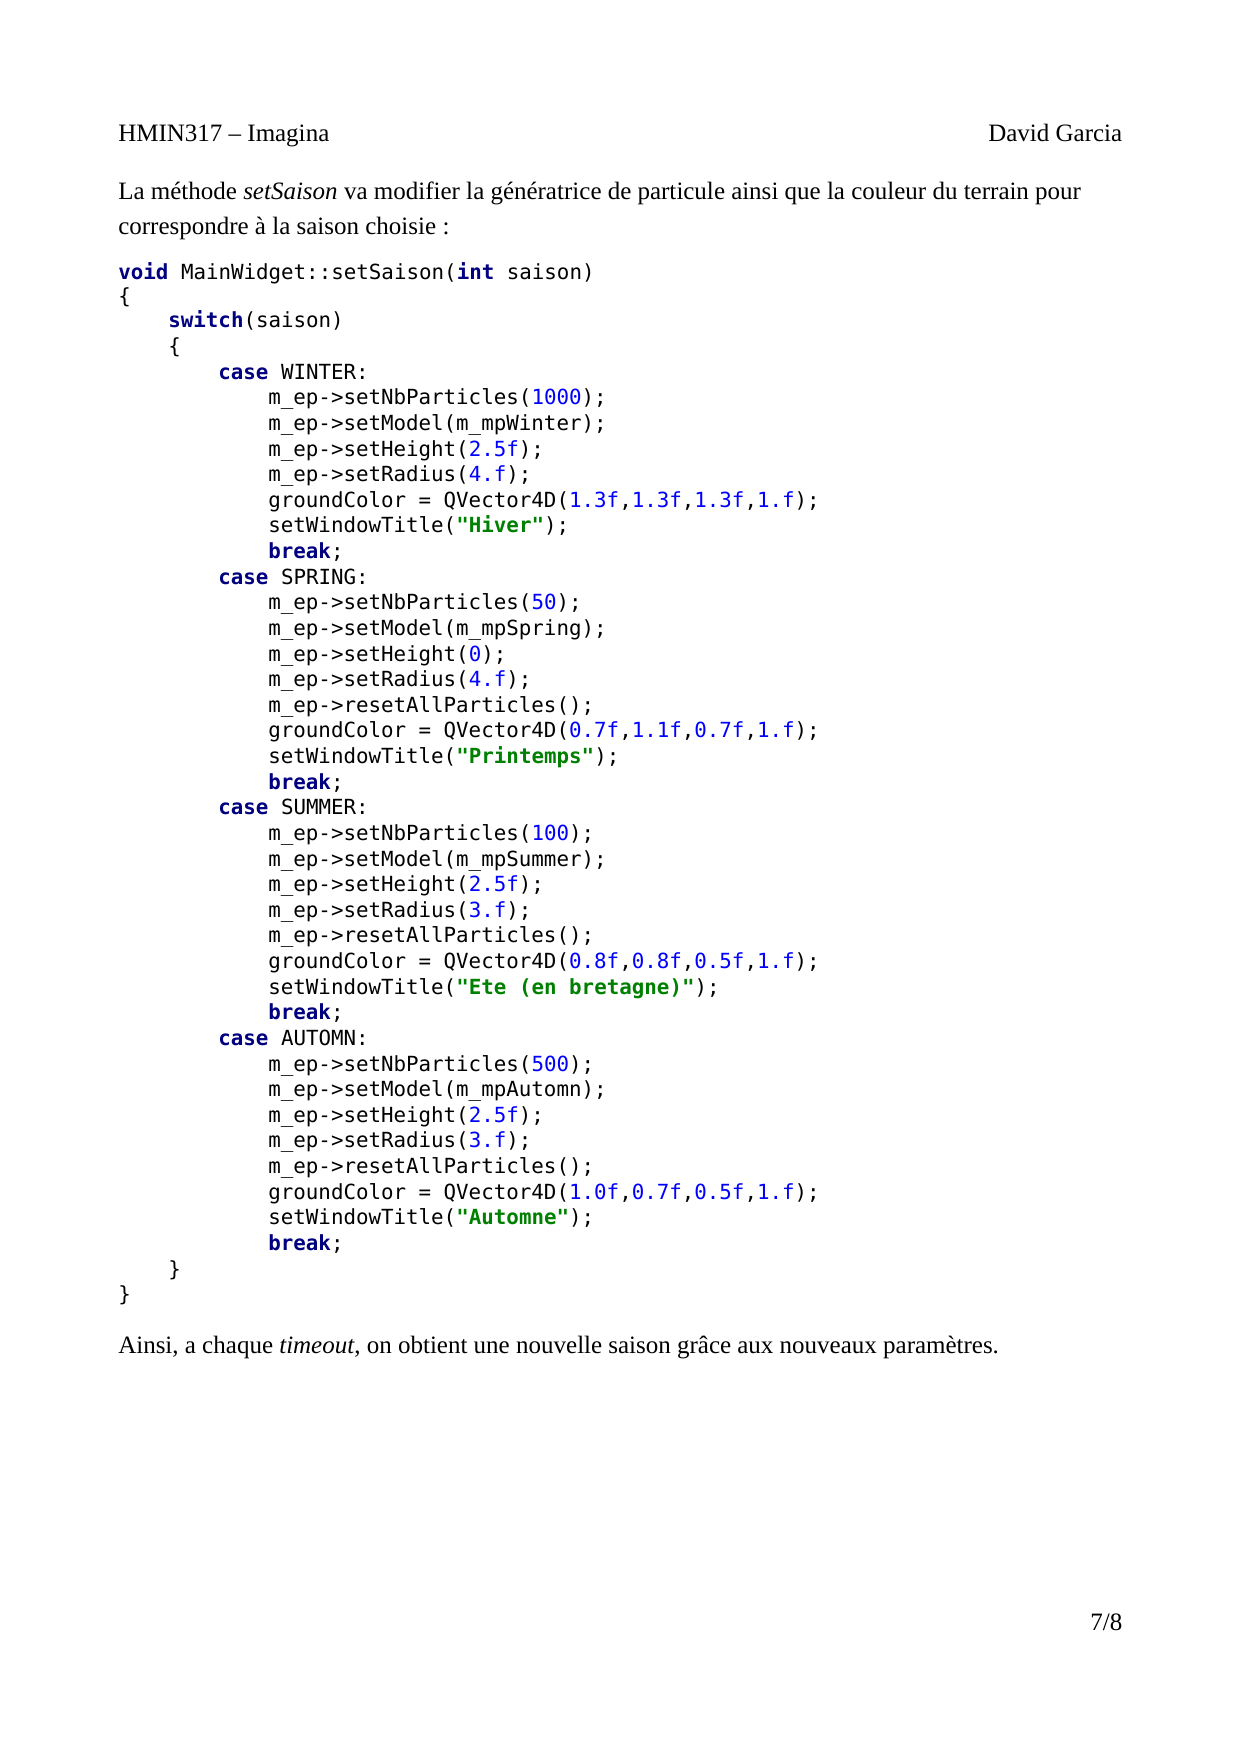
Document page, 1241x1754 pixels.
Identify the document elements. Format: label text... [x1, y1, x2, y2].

text m_ep->setNbParticles(50); [118, 590, 1122, 616]
text m_ep->setHeight(0); [118, 642, 1122, 667]
text m_ep->setHeight(2.5f); [118, 872, 1122, 898]
text m_ep->resetAllParticles(); [118, 1154, 1122, 1180]
text m_ep->setModel(m_mpSummer); [118, 847, 1122, 872]
text m_ep->setNbParticles(500); [118, 1052, 1122, 1077]
text case SUMMER: [118, 795, 1122, 821]
text { [118, 334, 1122, 360]
text groundColor = QVector4D(0.8f,0.8f,0.5f,1.f); [118, 949, 1122, 975]
text m_ep->setRadius(3.f); [118, 898, 1122, 923]
text break; [118, 539, 1122, 565]
text m_ep->setModel(m_mpWinter); [118, 411, 1122, 437]
text switch(saison) [118, 308, 1122, 334]
text m_ep->setHeight(2.5f); [118, 1103, 1122, 1128]
text void MainWidget::setSaison(int saison) [118, 260, 1122, 284]
text m_ep->setNbParticles(1000); [118, 385, 1122, 411]
text setWindowTitle("Ete (en bretagne)"); [118, 975, 1122, 1000]
text m_ep->setRadius(3.f); [118, 1128, 1122, 1154]
text setWindowTitle("Automne"); [118, 1205, 1122, 1231]
text break; [118, 1231, 1122, 1257]
text groundColor = QVector4D(1.3f,1.3f,1.3f,1.f); [118, 488, 1122, 513]
text setWindowTitle("Hiver"); [118, 513, 1122, 539]
text { [118, 284, 1122, 308]
text case AUTOMN: [118, 1026, 1122, 1052]
text groundColor = QVector4D(1.0f,0.7f,0.5f,1.f); [118, 1180, 1122, 1205]
text m_ep->setModel(m_mpAutomn); [118, 1077, 1122, 1103]
text } [118, 1257, 1122, 1282]
text m_ep->setRadius(4.f); [118, 462, 1122, 488]
text case SPRING: [118, 565, 1122, 590]
text m_ep->setRadius(4.f); [118, 667, 1122, 693]
text break; [118, 770, 1122, 795]
text case WINTER: [118, 360, 1122, 385]
text } [118, 1282, 1122, 1306]
text m_ep->setHeight(2.5f); [118, 437, 1122, 462]
text m_ep->setModel(m_mpSpring); [118, 616, 1122, 642]
text Ainsi, a chaque timeout, on obtient une nouvelle saison grâce aux nouveaux paramètres. [118, 1330, 1122, 1359]
text La méthode setSaison va modifier la génératrice de particule ainsi que la couleur du terrain pour correspondre à la saison choisie : [118, 176, 1122, 239]
text groundColor = QVector4D(0.7f,1.1f,0.7f,1.f); [118, 718, 1122, 744]
text break; [118, 1000, 1122, 1026]
text m_ep->setNbParticles(100); [118, 821, 1122, 847]
text m_ep->resetAllParticles(); [118, 693, 1122, 718]
text setWindowTitle("Printemps"); [118, 744, 1122, 770]
text m_ep->resetAllParticles(); [118, 923, 1122, 949]
